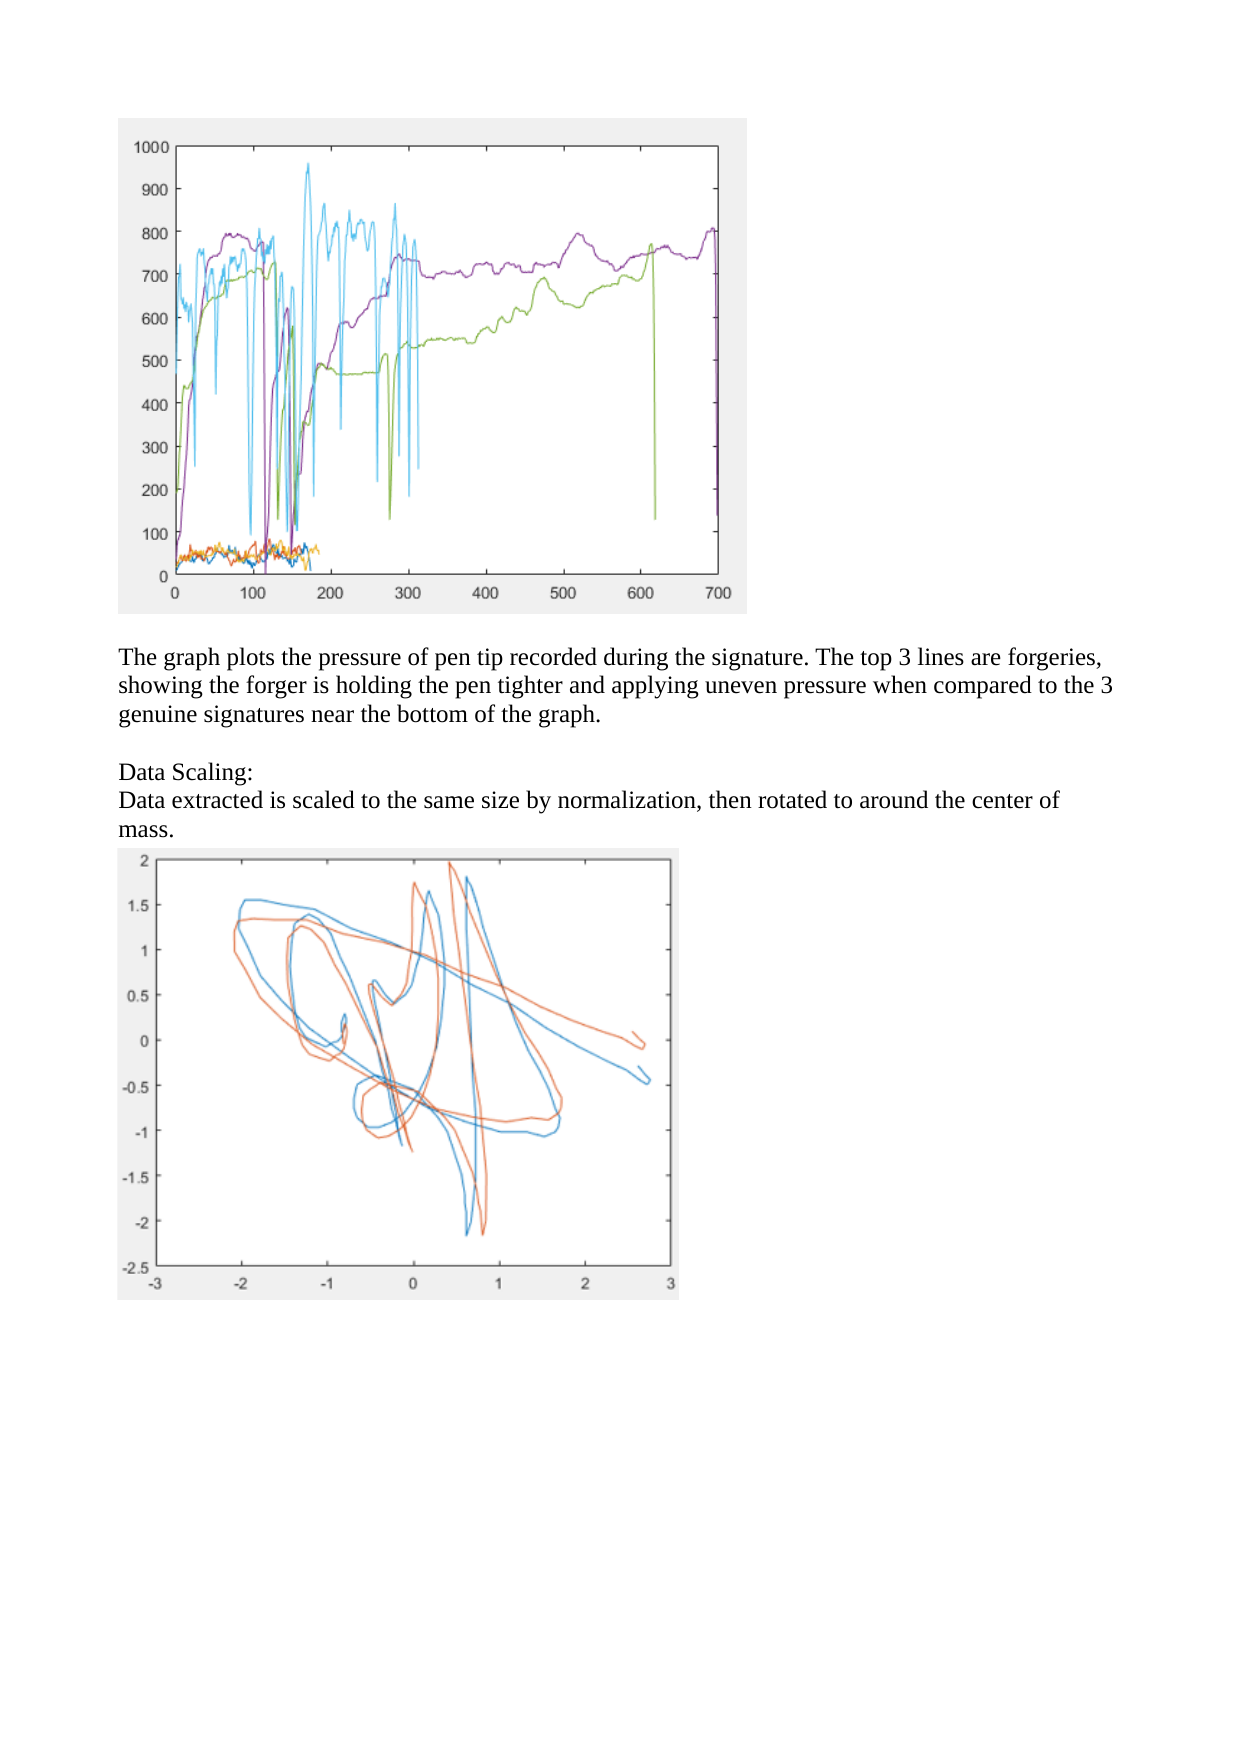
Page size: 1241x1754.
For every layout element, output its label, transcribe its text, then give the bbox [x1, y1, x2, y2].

text The graph plots the pressure of pen tip recorded during the signature. The top 3 lines are forgeries, showing the forger is holding the pen tighter and applying uneven pressure when compared to the 3 genuine signatures near the bottom of the graph. [118, 642, 1122, 728]
text Data Scaling: [118, 757, 1122, 786]
text Data extracted is scaled to the same size by normalization, then rotated to around the center of mass. [118, 786, 1122, 843]
picture [117, 848, 679, 1300]
